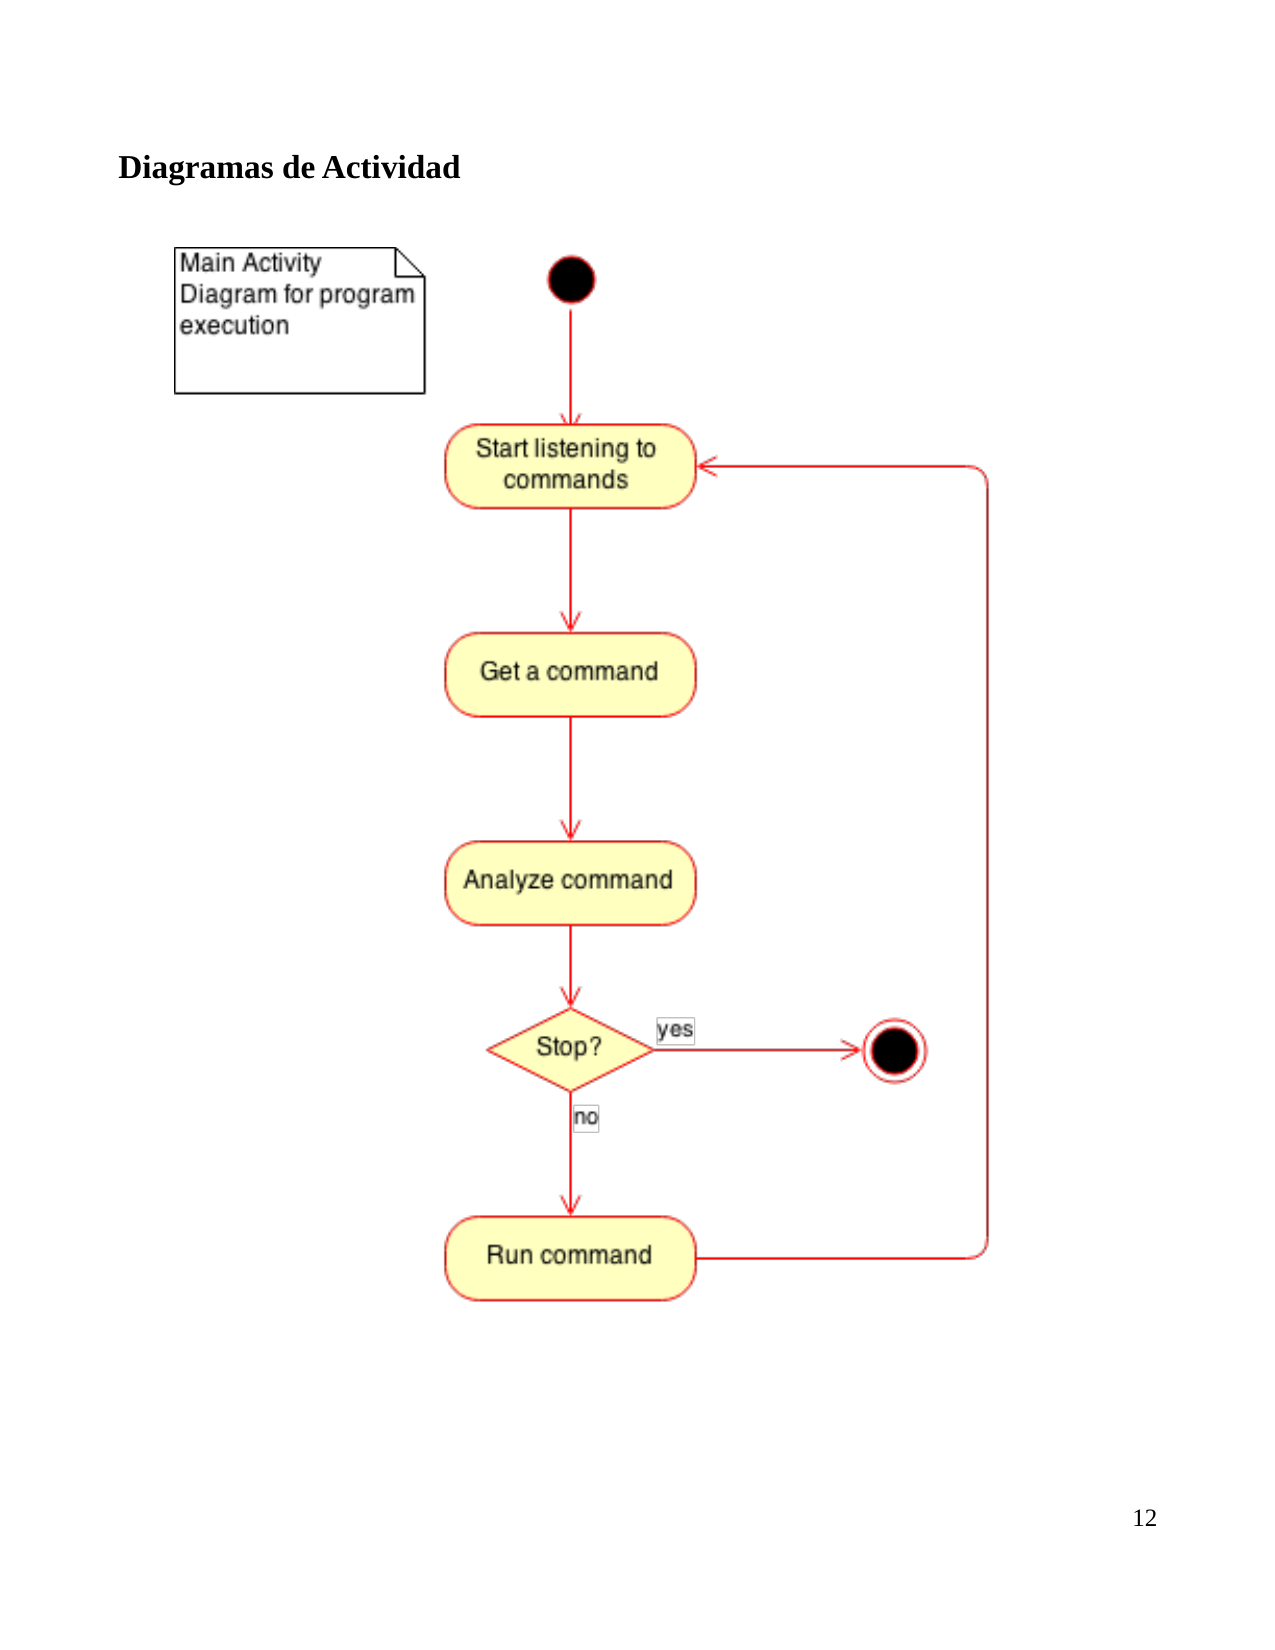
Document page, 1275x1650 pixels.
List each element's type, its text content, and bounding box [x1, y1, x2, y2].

picture [174, 247, 1012, 1308]
text Diagramas de Actividad [118, 147, 1157, 185]
